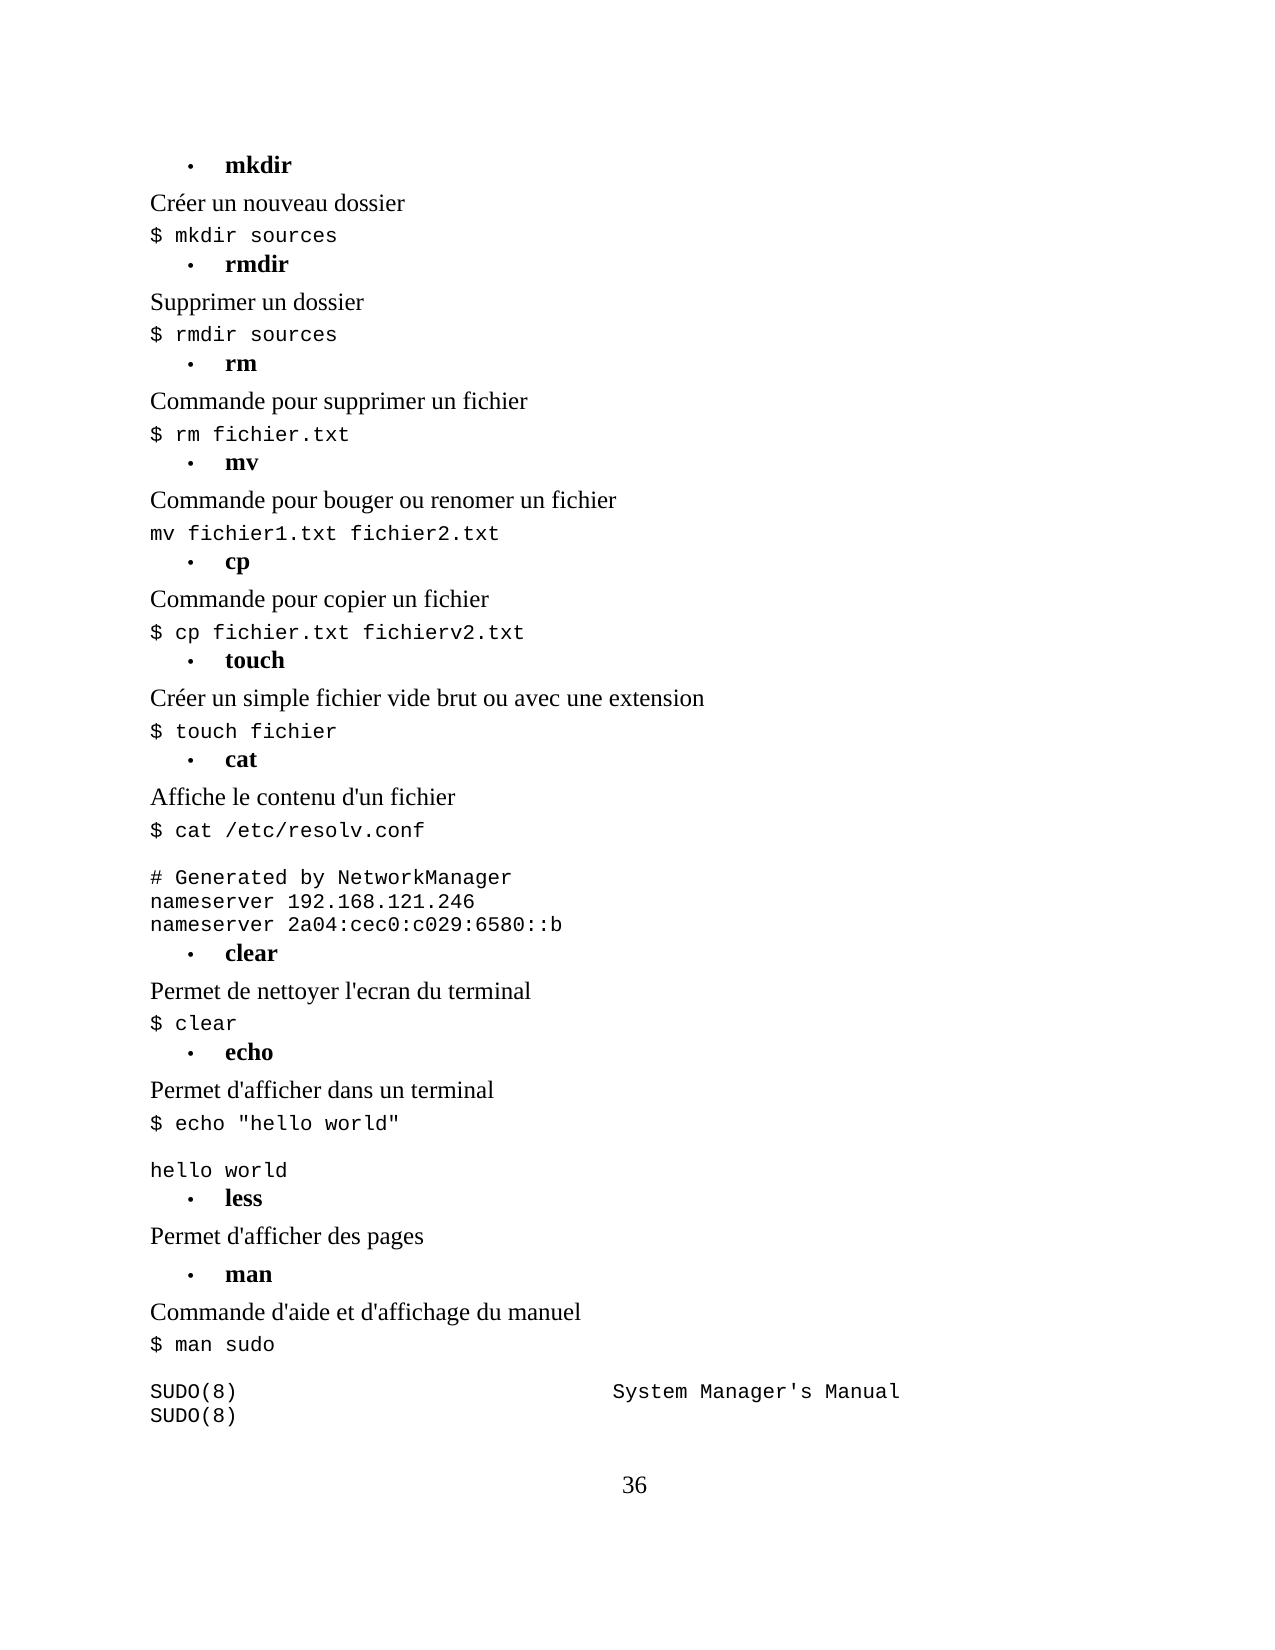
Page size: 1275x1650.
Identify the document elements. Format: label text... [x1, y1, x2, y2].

text $ rm fichier.txt [150, 423, 1125, 447]
text Commande pour copier un fichier [150, 584, 1125, 613]
text $ touch fichier [150, 721, 1125, 744]
text hello world [150, 1160, 1125, 1183]
text Affiche le contenu d'un fichier [150, 782, 1125, 811]
list echo [187, 1037, 1125, 1066]
text $ mkdir sources [150, 225, 1125, 249]
list cp [187, 546, 1125, 575]
list rmdir [187, 249, 1125, 278]
text Supprimer un dossier [150, 287, 1125, 316]
text Créer un simple fichier vide brut ou avec une extension [150, 683, 1125, 712]
text Créer un nouveau dossier [150, 188, 1125, 216]
text $ cp fichier.txt fichierv2.txt [150, 622, 1125, 645]
text Permet d'afficher dans un terminal [150, 1075, 1125, 1103]
list man [187, 1259, 1125, 1288]
text $ man sudo [150, 1334, 1125, 1358]
list mkdir [187, 150, 1125, 179]
text nameserver 2a04:cec0:c029:6580::b [150, 914, 1125, 938]
list rm [187, 348, 1125, 377]
text Permet d'afficher des pages [150, 1221, 1125, 1250]
text mv fichier1.txt fichier2.txt [150, 523, 1125, 546]
text $ echo "hello world" [150, 1112, 1125, 1136]
text SUDO(8) System Manager's Manual SUDO(8) [150, 1382, 1125, 1429]
text $ rmdir sources [150, 324, 1125, 348]
text Commande pour bouger ou renomer un fichier [150, 485, 1125, 514]
list cat [187, 744, 1125, 773]
list mv [187, 447, 1125, 476]
list touch [187, 645, 1125, 674]
text # Generated by NetworkManager [150, 867, 1125, 891]
text $ clear [150, 1013, 1125, 1037]
text Commande d'aide et d'affichage du manuel [150, 1297, 1125, 1325]
list less [187, 1183, 1125, 1212]
text Commande pour supprimer un fichier [150, 386, 1125, 414]
text Permet de nettoyer l'ecran du terminal [150, 976, 1125, 1004]
text $ cat /etc/resolv.conf [150, 820, 1125, 843]
text nameserver 192.168.121.246 [150, 891, 1125, 914]
list clear [187, 938, 1125, 967]
